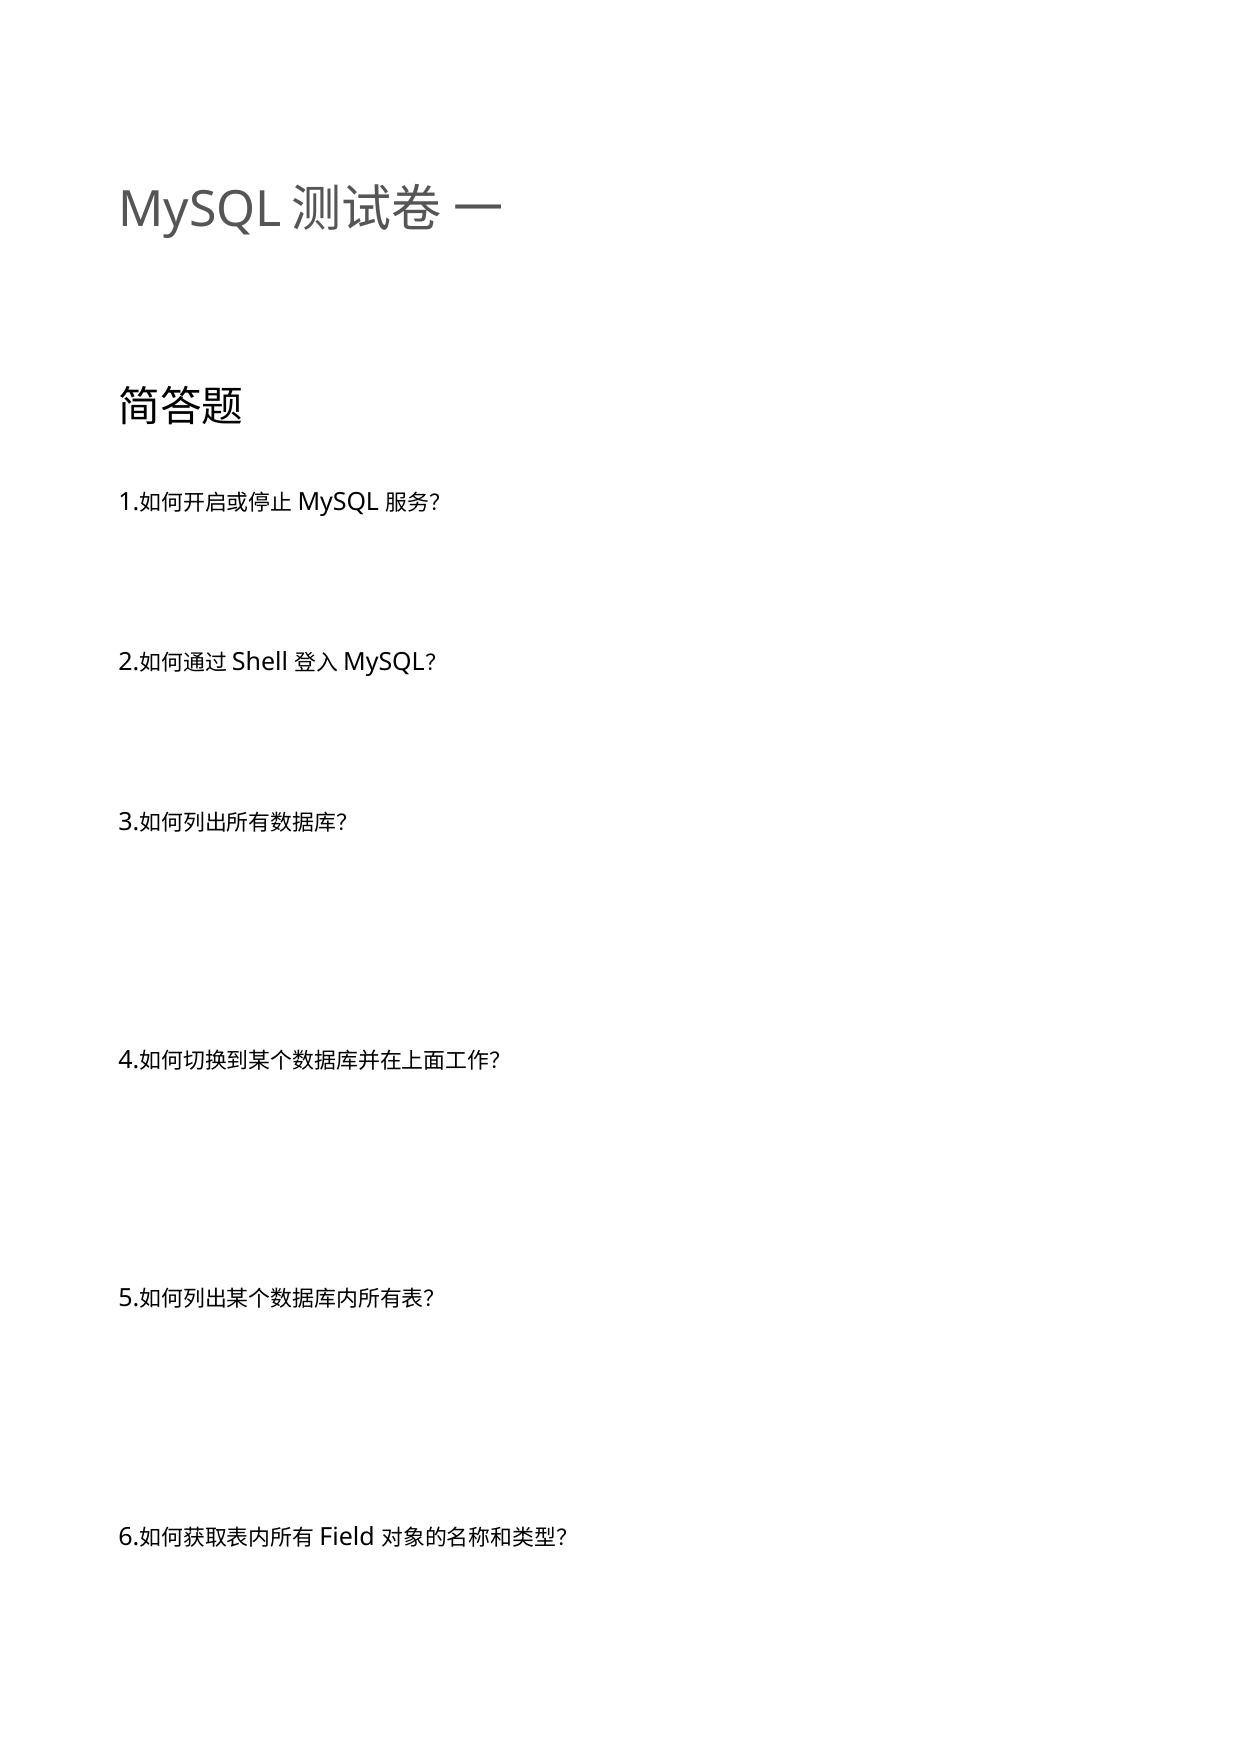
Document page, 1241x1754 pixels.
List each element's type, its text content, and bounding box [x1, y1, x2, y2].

text 简答题 [118, 373, 1122, 434]
text MySQL测试卷 一 [118, 168, 1122, 241]
text 1.如何开启或停止 MySQL 服务？ [118, 483, 1122, 517]
text 6.如何获取表内所有 Field 对象的名称和类型？ [118, 1437, 1122, 1552]
text 2.如何通过 Shell 登入 MySQL？ [118, 562, 1122, 677]
text 5.如何列出某个数据库内所有表？ [118, 1198, 1122, 1314]
text 4.如何切换到某个数据库并在上面工作？ [118, 960, 1122, 1076]
text 3.如何列出所有数据库？ [118, 722, 1122, 837]
